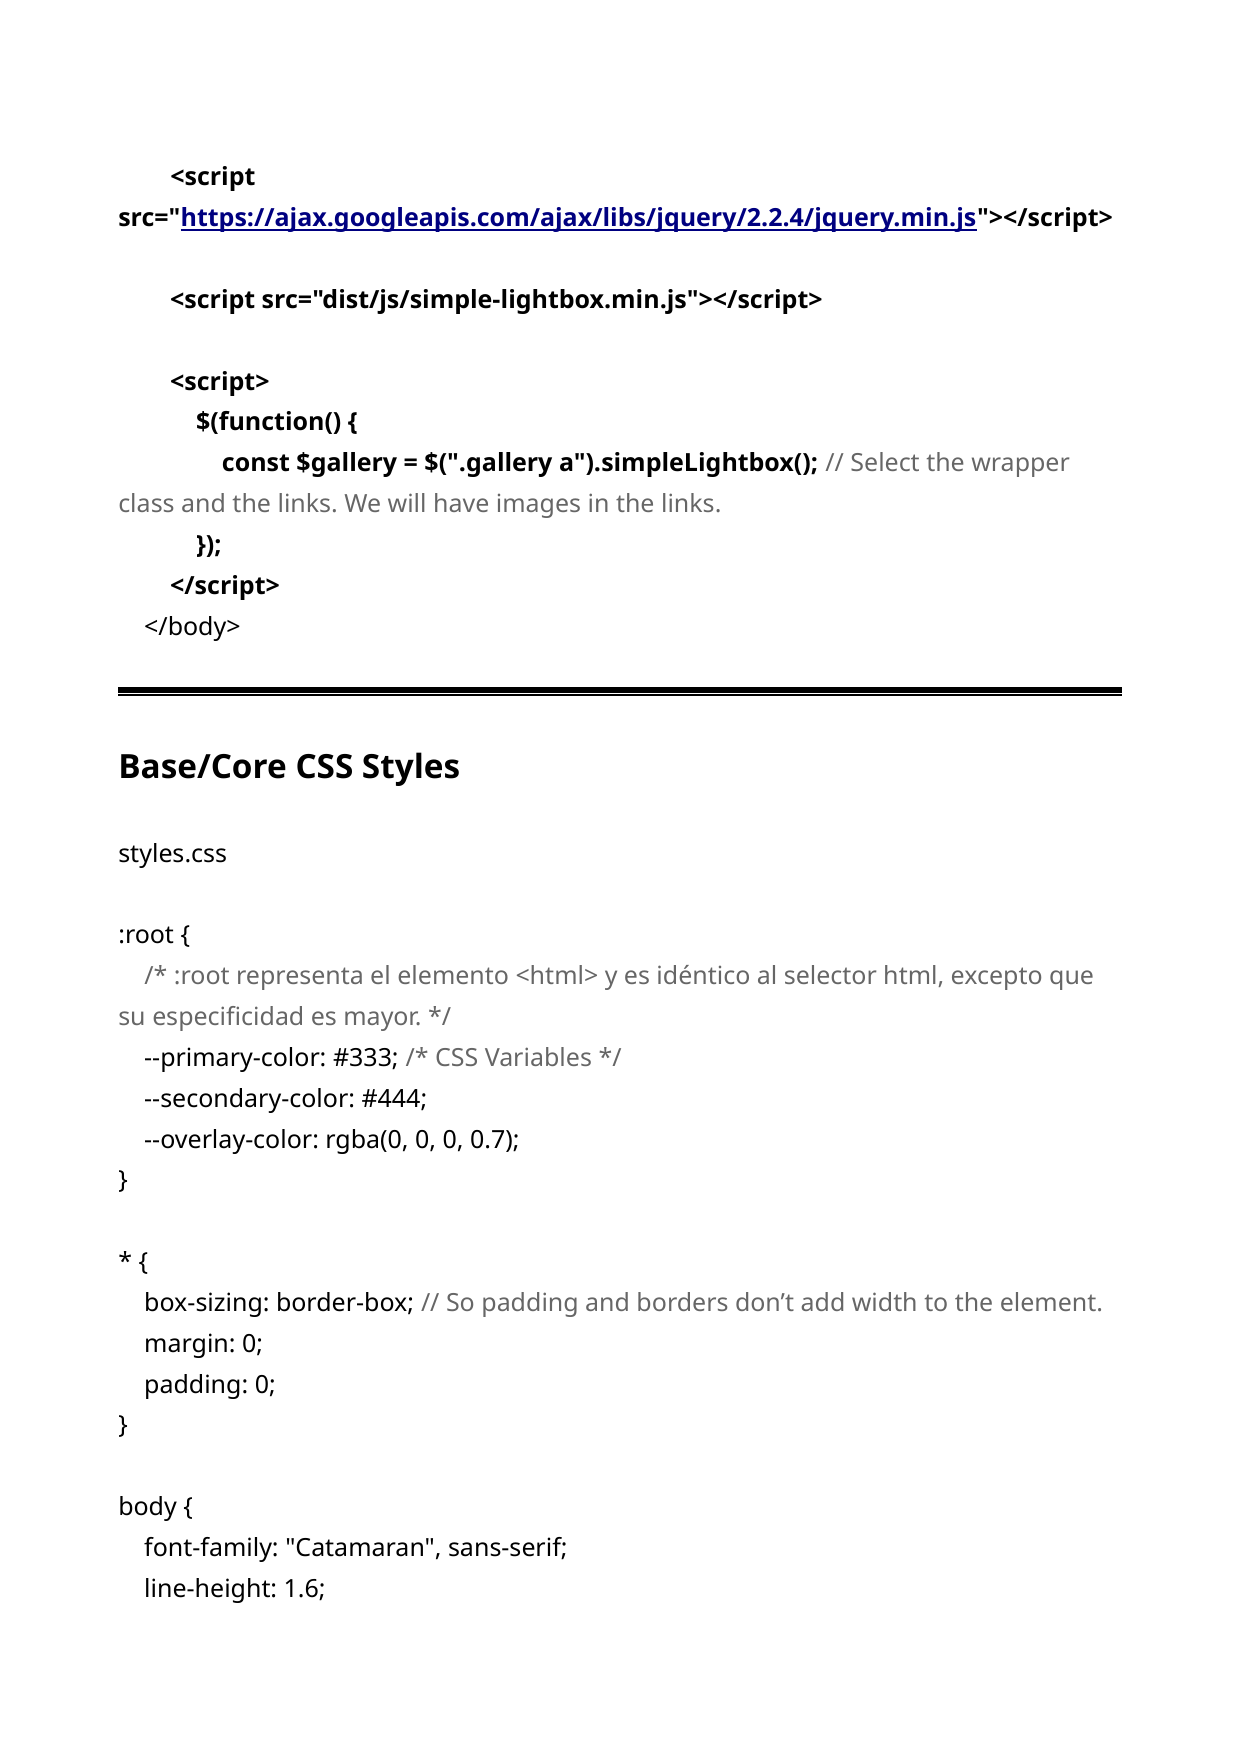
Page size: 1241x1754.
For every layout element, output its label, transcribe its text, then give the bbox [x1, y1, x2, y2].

text const $gallery = $(".gallery a").simpleLightbox(); // Select the wrapper class and the links. We will have images in the links. [118, 445, 1122, 520]
text <script src="dist/js/simple-lightbox.min.js"></script> [118, 281, 1122, 316]
text --secondary-color: #444; [118, 1081, 1122, 1114]
text <script> [118, 363, 1122, 397]
text body { [118, 1489, 1122, 1523]
text font-family: "Catamaran", sans-serif; [118, 1530, 1122, 1564]
text :root { [118, 917, 1122, 951]
text }); [118, 526, 1122, 561]
text </body> [118, 608, 1122, 642]
text } [118, 1162, 1122, 1196]
text /* :root representa el elemento <html> y es idéntico al selector html, excepto que su especificidad es mayor. */ [118, 958, 1122, 1033]
text } [118, 1407, 1122, 1441]
text $(function() { [118, 404, 1122, 438]
subtitle Base/Core CSS Styles [118, 743, 1122, 789]
text line-height: 1.6; [118, 1571, 1122, 1604]
text </script> [118, 567, 1122, 601]
text <script src="https://ajax.googleapis.com/ajax/libs/jquery/2.2.4/jquery.min.js"></script> [118, 159, 1122, 234]
text * { [118, 1244, 1122, 1278]
text padding: 0; [118, 1366, 1122, 1400]
text styles.css [118, 836, 1122, 869]
text box-sizing: border-box; // So padding and borders don’t add width to the element. [118, 1285, 1122, 1319]
text --primary-color: #333; /* CSS Variables */ [118, 1040, 1122, 1074]
text margin: 0; [118, 1326, 1122, 1359]
text --overlay-color: rgba(0, 0, 0, 0.7); [118, 1121, 1122, 1155]
